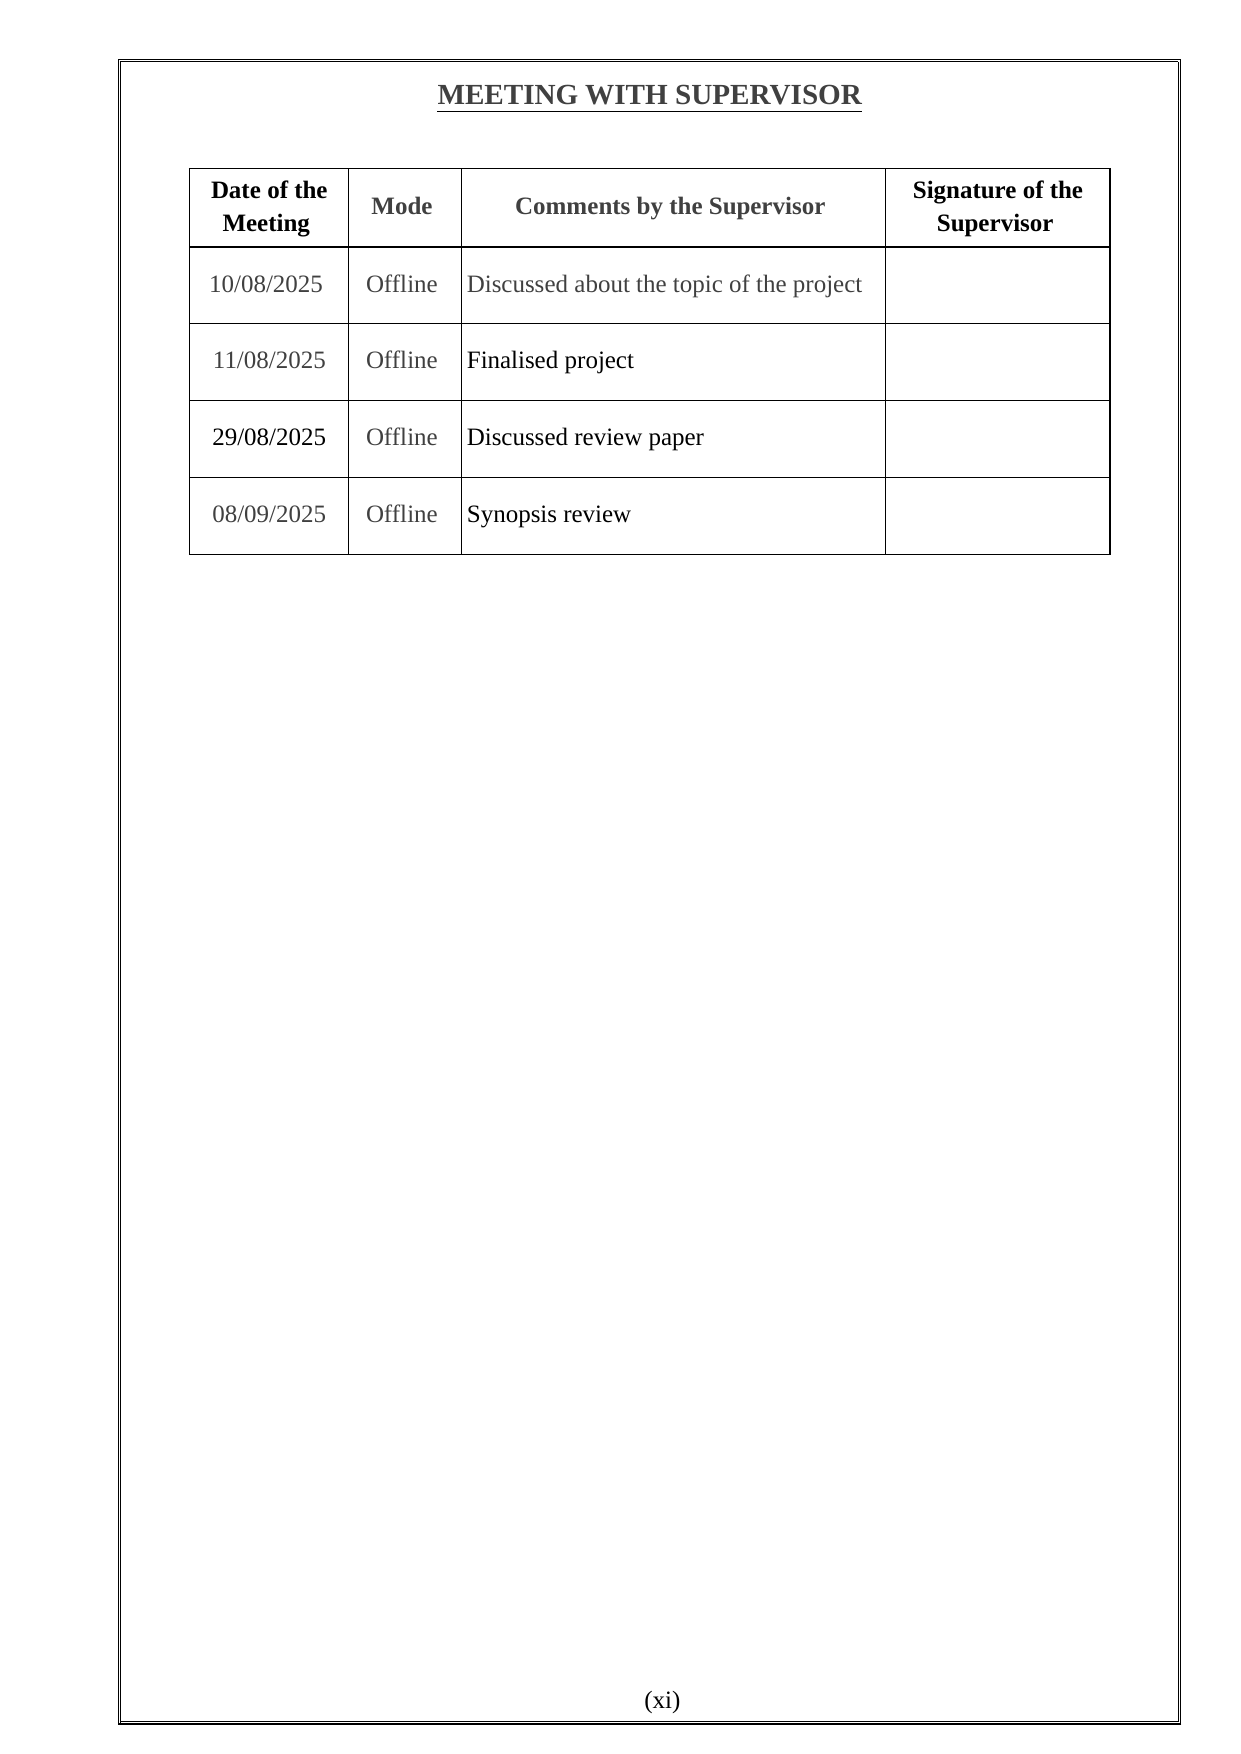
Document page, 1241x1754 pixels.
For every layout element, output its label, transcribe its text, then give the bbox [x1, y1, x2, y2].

table_cell Offline [349, 401, 461, 477]
table_cell 11/08/2025 [190, 324, 348, 400]
table_cell 10/08/2025 [190, 248, 348, 323]
table_cell Discussed review paper [462, 401, 885, 477]
table_cell Discussed about the topic of the project [462, 248, 885, 323]
table_cell Offline [349, 324, 461, 400]
table_cell [886, 324, 1109, 400]
table_cell [886, 401, 1109, 477]
table_cell Finalised project [462, 324, 885, 400]
table_cell 29/08/2025 [190, 401, 348, 477]
table_cell 08/09/2025 [190, 478, 348, 553]
table_cell Offline [349, 248, 461, 323]
table_cell Synopsis review [462, 478, 885, 553]
table_header Date of the Meeting [190, 169, 348, 246]
table_header Mode [349, 169, 461, 246]
table_cell [886, 478, 1109, 553]
table_header Signature of the Supervisor [886, 169, 1109, 246]
table_header Comments by the Supervisor [462, 169, 885, 246]
text MEETING WITH SUPERVISOR [124, 77, 1175, 111]
table_cell Offline [349, 478, 461, 553]
table_cell [886, 248, 1109, 323]
